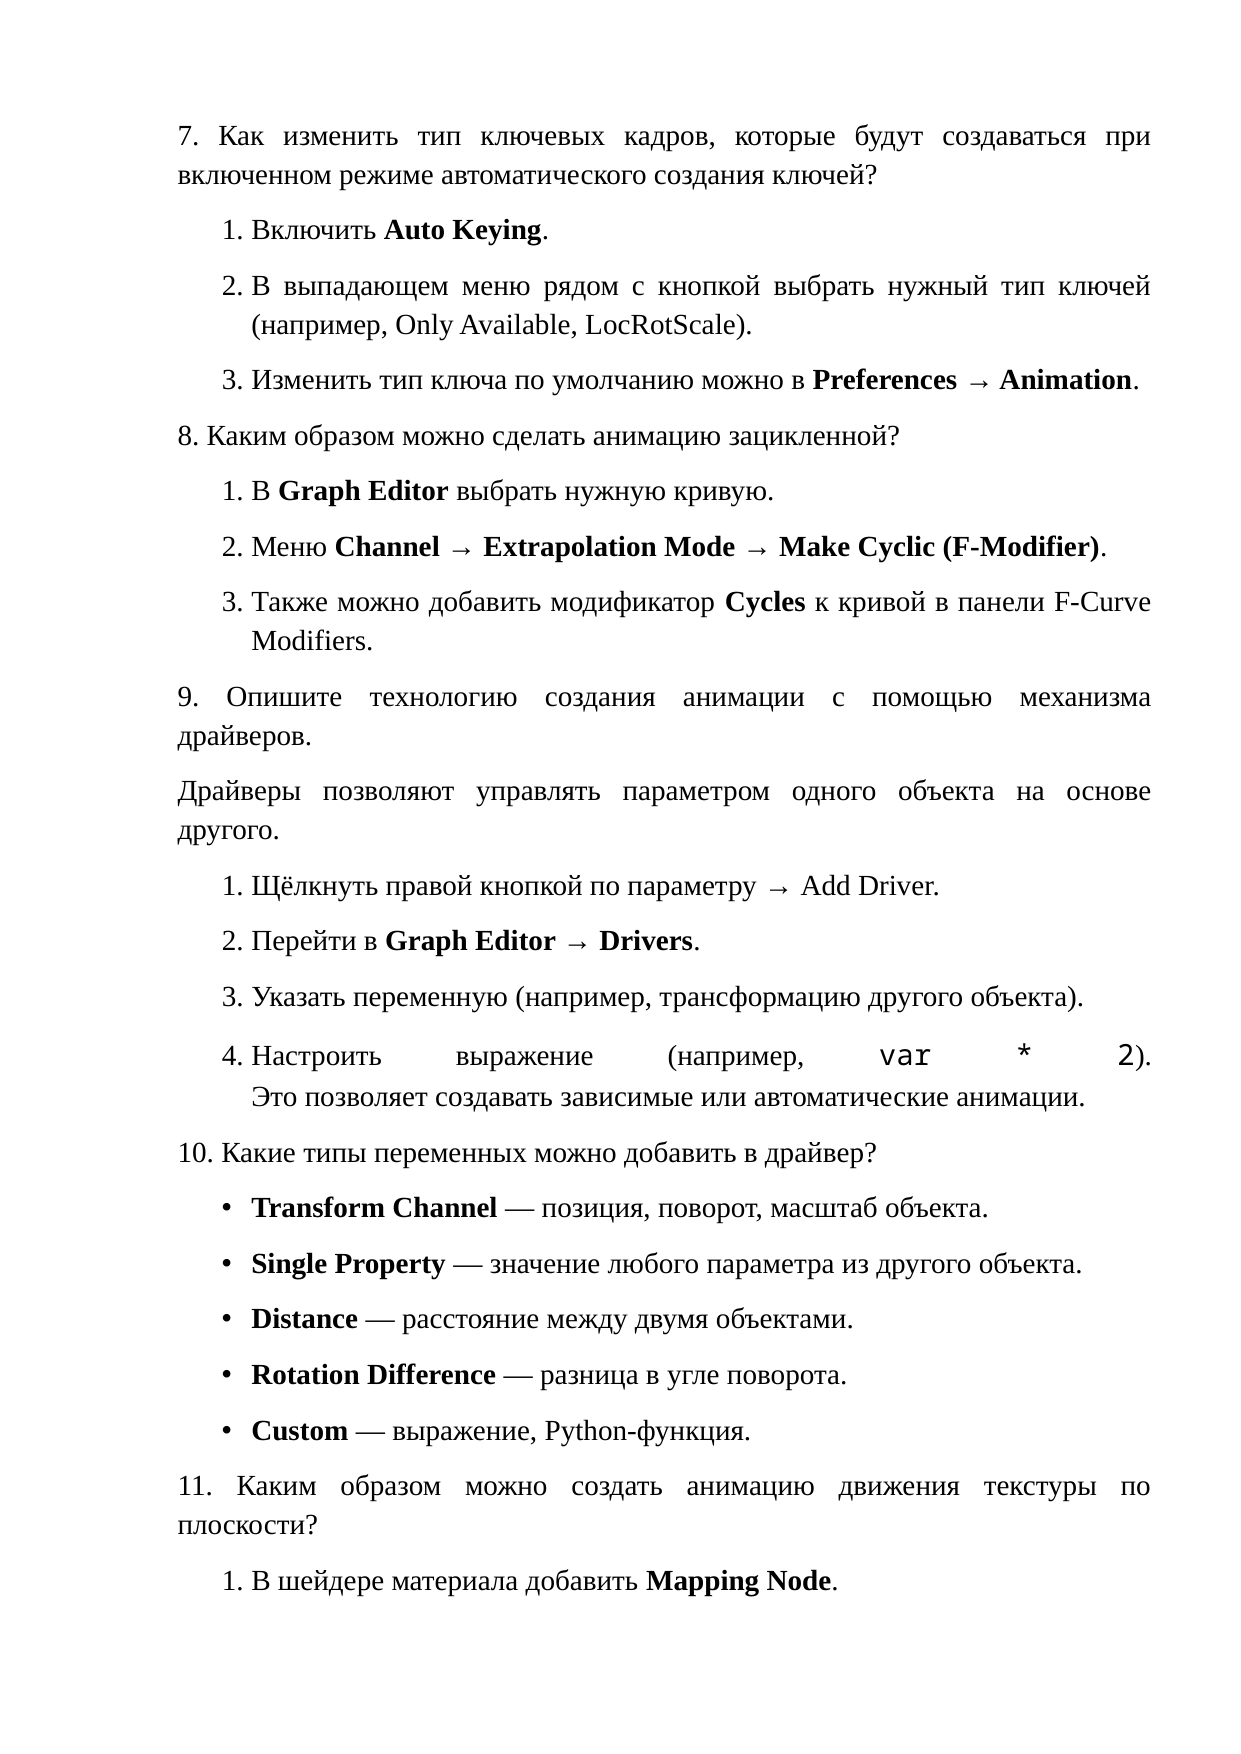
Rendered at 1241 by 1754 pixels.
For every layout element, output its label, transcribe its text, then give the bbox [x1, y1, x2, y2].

subtitle 7. Как изменить тип ключевых кадров, которые будут создаваться при включенном режиме автоматического создания ключей? [177, 118, 1152, 191]
list Изменить тип ключа по умолчанию можно в Preferences → Animation. [222, 362, 1152, 396]
list Указать переменную (например, трансформацию другого объекта). [222, 979, 1152, 1012]
subtitle 9. Опишите технологию создания анимации с помощью механизма драйверов. [177, 679, 1152, 751]
list Custom — выражение, Python-функция. [222, 1413, 1152, 1446]
list Меню Channel → Extrapolation Mode → Make Cyclic (F-Modifier). [222, 529, 1152, 562]
text Драйверы позволяют управлять параметром одного объекта на основе другого. [177, 773, 1152, 846]
subtitle 11. Каким образом можно создать анимацию движения текстуры по плоскости? [177, 1468, 1152, 1541]
list Включить Auto Keying. [222, 212, 1152, 246]
list Также можно добавить модификатор Cycles к кривой в панели F-Curve Modifiers. [222, 584, 1152, 657]
list Перейти в Graph Editor → Drivers. [222, 923, 1152, 957]
list Distance — расстояние между двумя объектами. [222, 1301, 1152, 1335]
list Single Property — значение любого параметра из другого объекта. [222, 1246, 1152, 1279]
list Transform Channel — позиция, поворот, масштаб объекта. [222, 1190, 1152, 1224]
list Rotation Difference — разница в угле поворота. [222, 1357, 1152, 1391]
subtitle 10. Какие типы переменных можно добавить в драйвер? [177, 1135, 1152, 1168]
list В Graph Editor выбрать нужную кривую. [222, 473, 1152, 507]
list В шейдере материала добавить Mapping Node. [222, 1563, 1152, 1596]
list Настроить выражение (например, var * 2). Это позволяет создавать зависимые или автоматические анимации. [222, 1034, 1152, 1113]
list В выпадающем меню рядом с кнопкой выбрать нужный тип ключей (например, Only Available, LocRotScale). [222, 268, 1152, 340]
list Щёлкнуть правой кнопкой по параметру → Add Driver. [222, 868, 1152, 901]
subtitle 8. Каким образом можно сделать анимацию зацикленной? [177, 418, 1152, 451]
